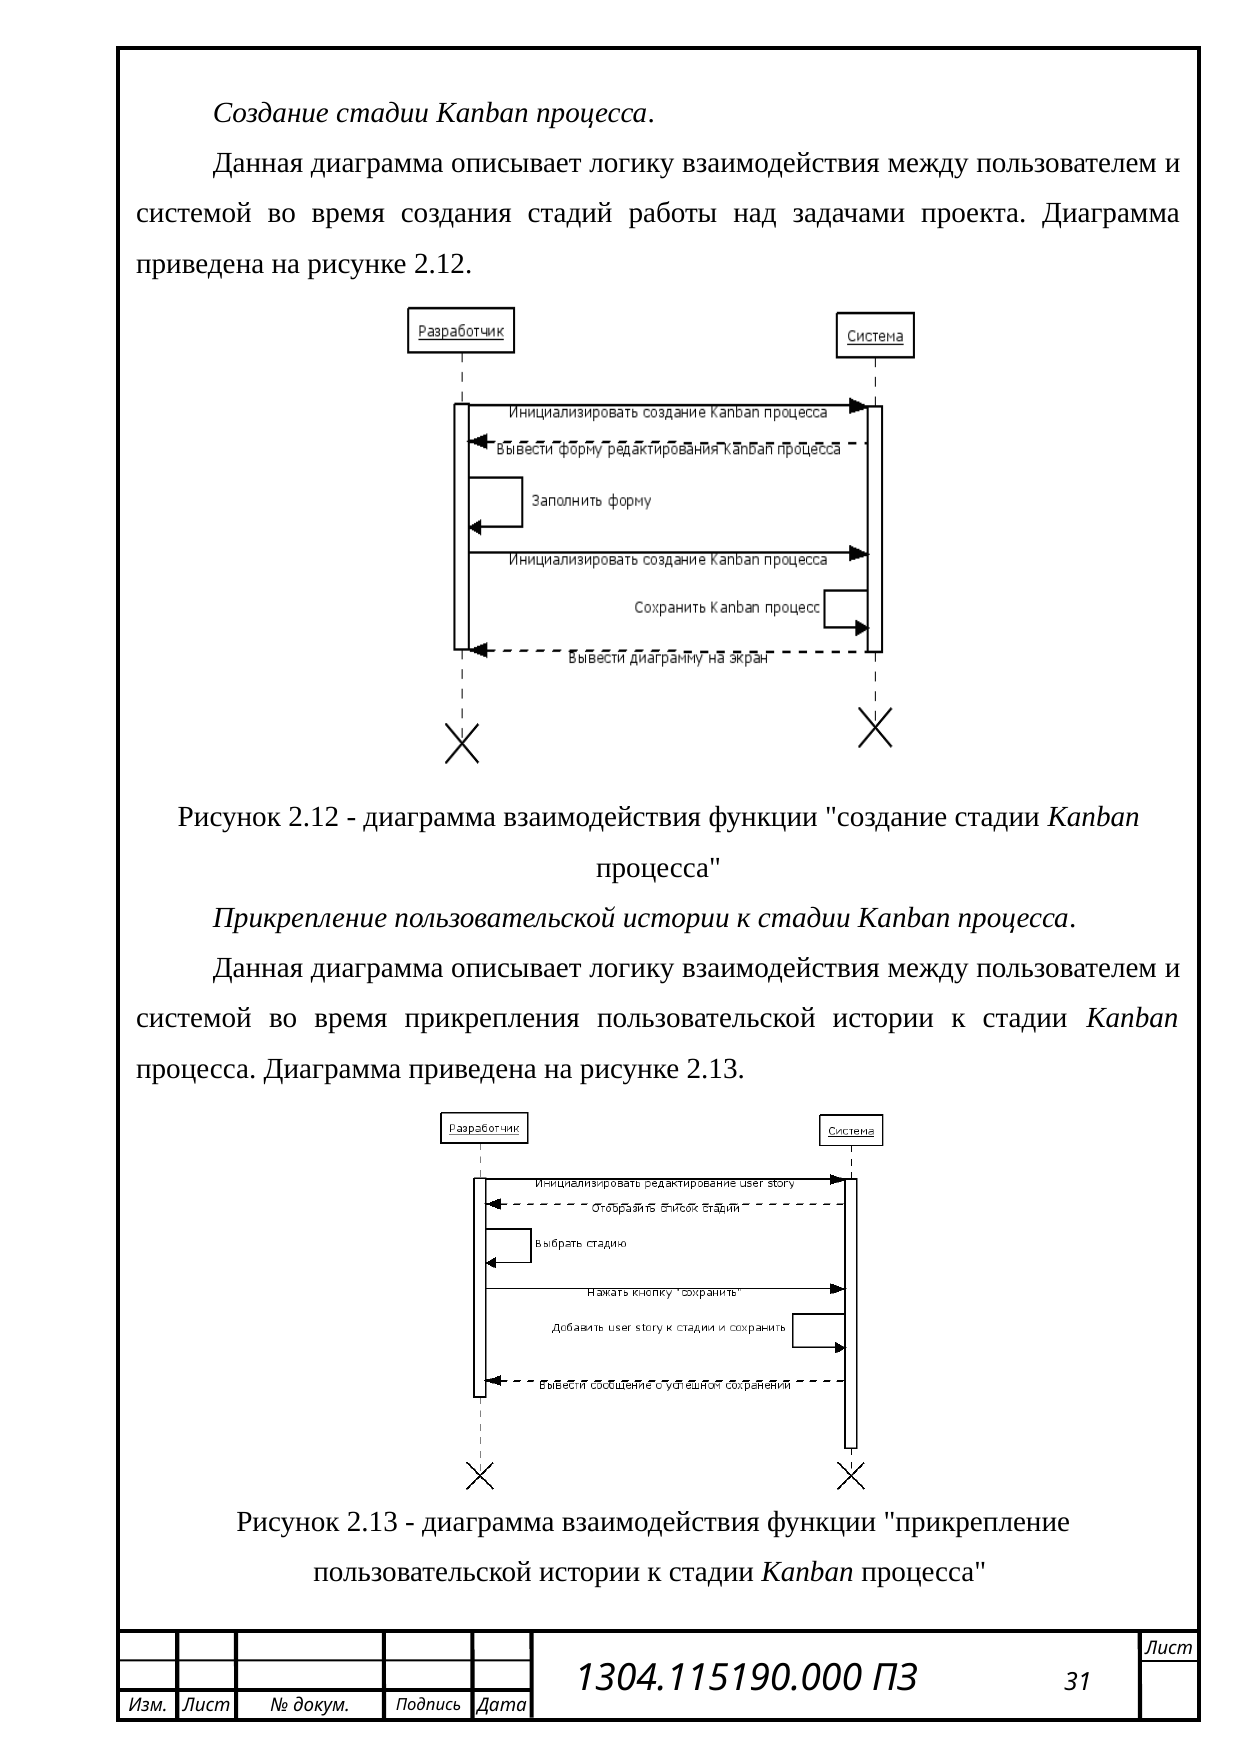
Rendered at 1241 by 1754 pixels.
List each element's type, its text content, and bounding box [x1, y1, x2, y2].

text Создание стадии Kanban процесса. [136, 95, 1181, 128]
picture [433, 1103, 884, 1490]
text Данная диаграмма описывает логику взаимодействия между пользователем и системой во время прикрепления пользовательской истории к стадии Kanban процесса. Диаграмма приведена на рисунке 2.13. [136, 950, 1181, 1084]
text Рисунок 2.13 - диаграмма взаимодействия функции "прикрепление пользовательской истории к стадии Kanban процесса" [120, 1504, 1181, 1588]
text Данная диаграмма описывает логику взаимодействия между пользователем и системой во время создания стадий работы над задачами проекта. Диаграмма приведена на рисунке 2.12. [136, 145, 1181, 279]
text Рисунок 2.12 - диаграмма взаимодействия функции "создание стадии Kanban процесса" [136, 799, 1181, 883]
text Прикрепление пользовательской истории к стадии Kanban процесса. [136, 900, 1181, 933]
picture [401, 296, 916, 765]
